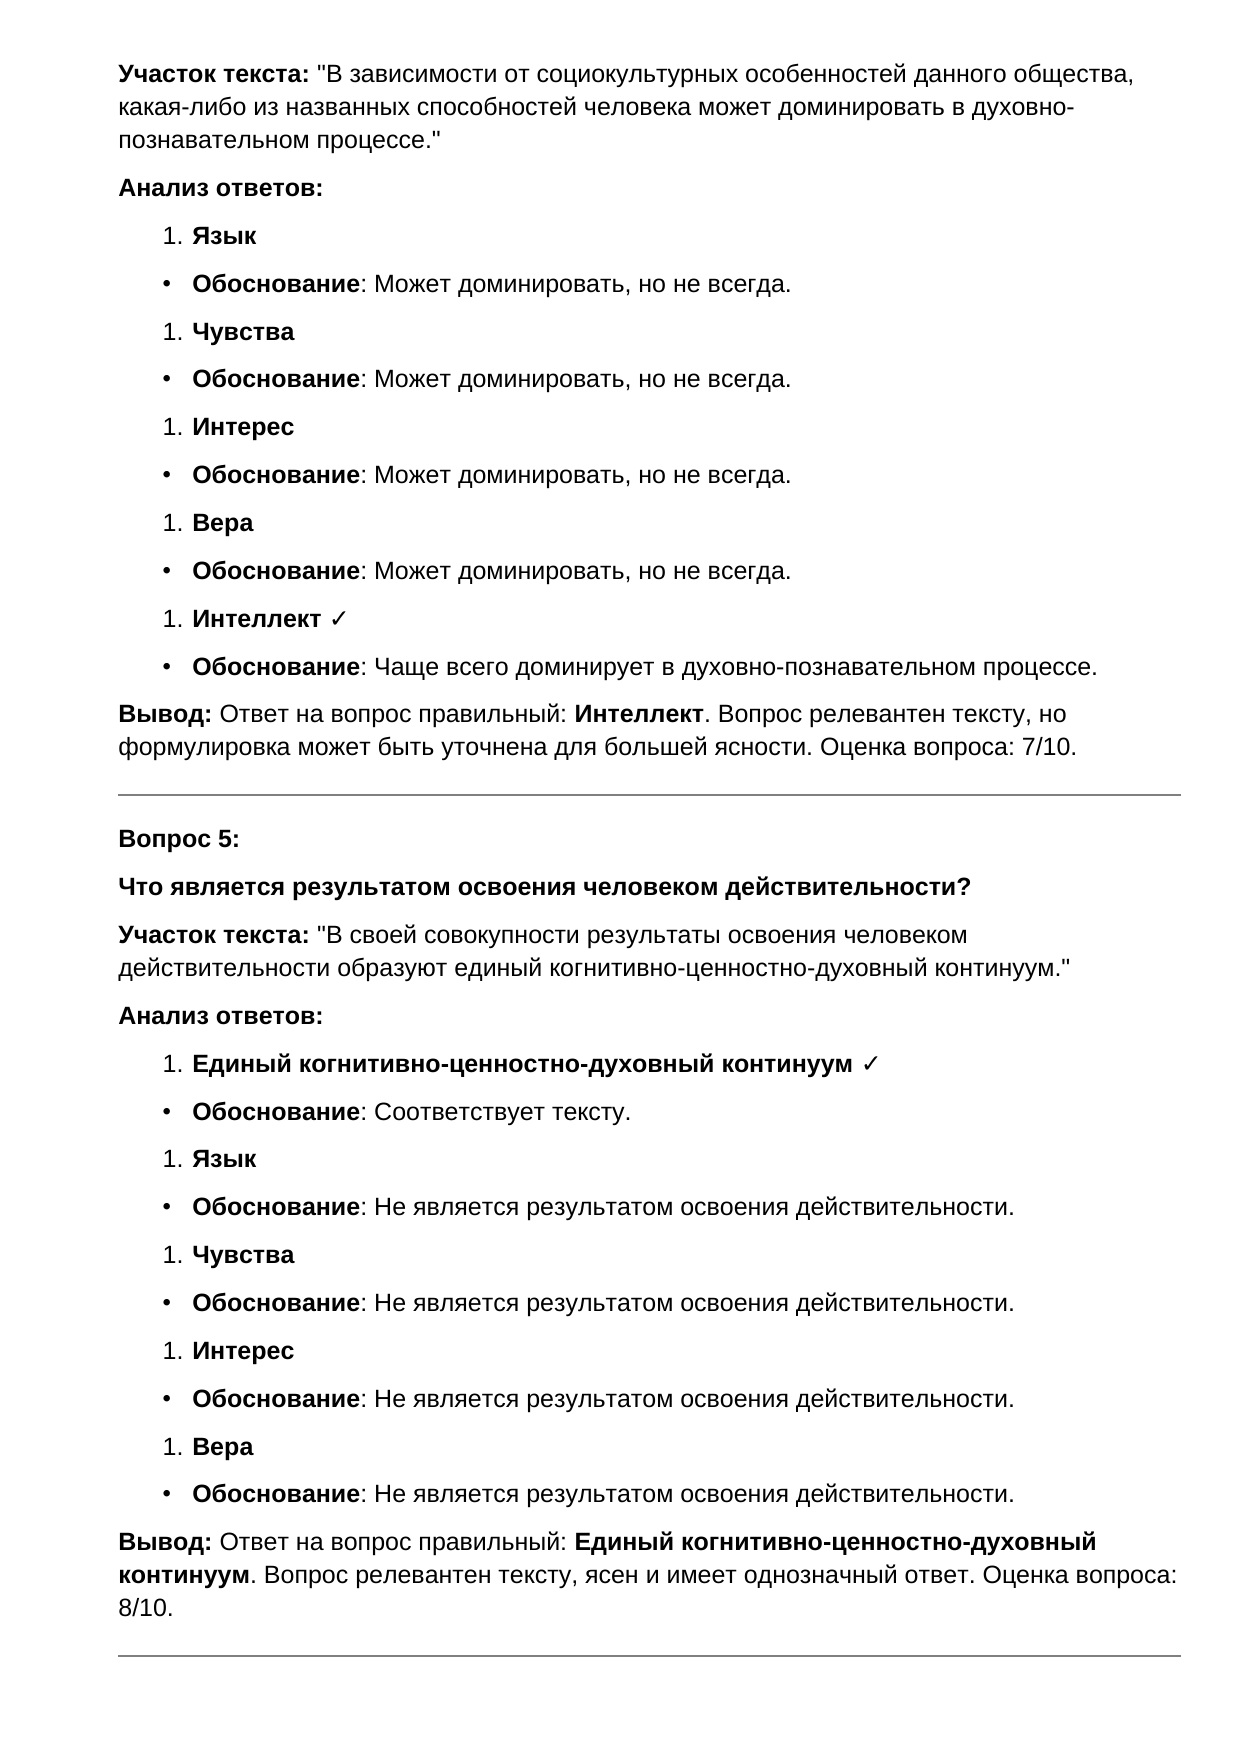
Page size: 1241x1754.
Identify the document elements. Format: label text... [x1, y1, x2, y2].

text Анализ ответов: [118, 1001, 1181, 1030]
list Обоснование: Не является результатом освоения действительности. [162, 1384, 1181, 1413]
list Обоснование: Не является результатом освоения действительности. [162, 1479, 1181, 1508]
list Вера [162, 1432, 1181, 1460]
text Анализ ответов: [118, 173, 1181, 202]
list Интеллект ✓ [162, 604, 1181, 632]
list Обоснование: Соответствует тексту. [162, 1097, 1181, 1125]
text Участок текста: "В своей совокупности результаты освоения человеком действительности образуют единый когнитивно-ценностно-духовный континуум." [118, 920, 1181, 982]
list Чувства [162, 316, 1181, 345]
list Вера [162, 508, 1181, 537]
list Обоснование: Чаще всего доминирует в духовно-познавательном процессе. [162, 651, 1181, 680]
list Язык [162, 1144, 1181, 1173]
text Что является результатом освоения человеком действительности? [118, 872, 1181, 901]
list Единый когнитивно-ценностно-духовный континуум ✓ [162, 1049, 1181, 1077]
list Обоснование: Может доминировать, но не всегда. [162, 556, 1181, 584]
list Интерес [162, 412, 1181, 441]
subtitle Вопрос 5: [118, 824, 1181, 853]
list Чувства [162, 1240, 1181, 1269]
list Язык [162, 221, 1181, 249]
list Обоснование: Не является результатом освоения действительности. [162, 1288, 1181, 1317]
list Обоснование: Может доминировать, но не всегда. [162, 268, 1181, 297]
text Вывод: Ответ на вопрос правильный: Единый когнитивно-ценностно-духовный континуум. Вопрос релевантен тексту, ясен и имеет однозначный ответ. Оценка вопроса: 8/10. [118, 1527, 1181, 1622]
list Обоснование: Может доминировать, но не всегда. [162, 460, 1181, 489]
list Обоснование: Может доминировать, но не всегда. [162, 364, 1181, 393]
text Участок текста: "В зависимости от социокультурных особенностей данного общества, какая-либо из названных способностей человека может доминировать в духовно-познавательном процессе." [118, 59, 1181, 154]
list Интерес [162, 1336, 1181, 1365]
list Обоснование: Не является результатом освоения действительности. [162, 1192, 1181, 1221]
text Вывод: Ответ на вопрос правильный: Интеллект. Вопрос релевантен тексту, но формулировка может быть уточнена для большей ясности. Оценка вопроса: 7/10. [118, 699, 1181, 761]
